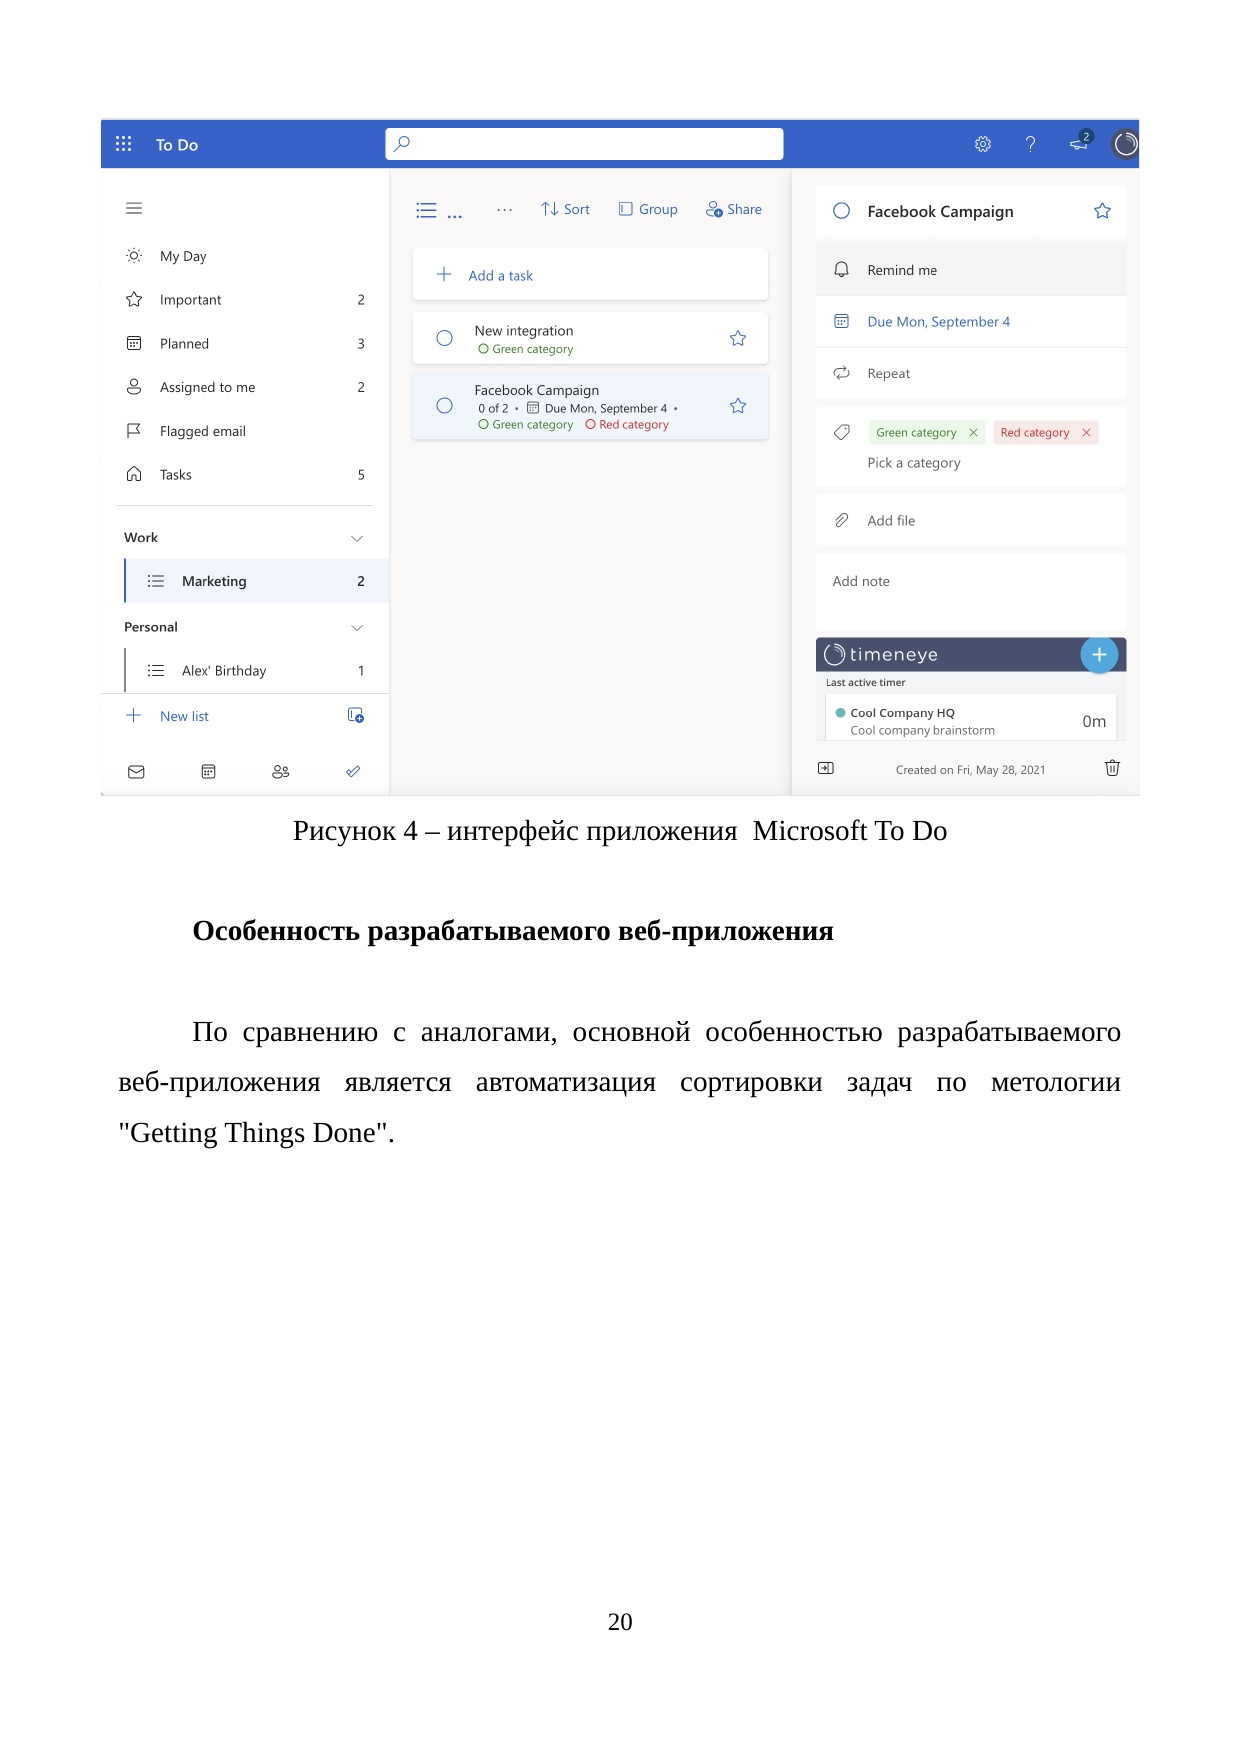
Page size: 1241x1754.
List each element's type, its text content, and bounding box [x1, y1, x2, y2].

text Рисунок 4 – интерфейс приложения Microsoft To Do [118, 796, 1122, 846]
text Особенность разрабатываемого веб-приложения [118, 913, 1122, 947]
picture [100, 118, 1140, 796]
text По сравнению с аналогами, основной особенностью разрабатываемого веб-приложения является автоматизация сортировки задач по метологии "Getting Things Done". [118, 1014, 1122, 1148]
